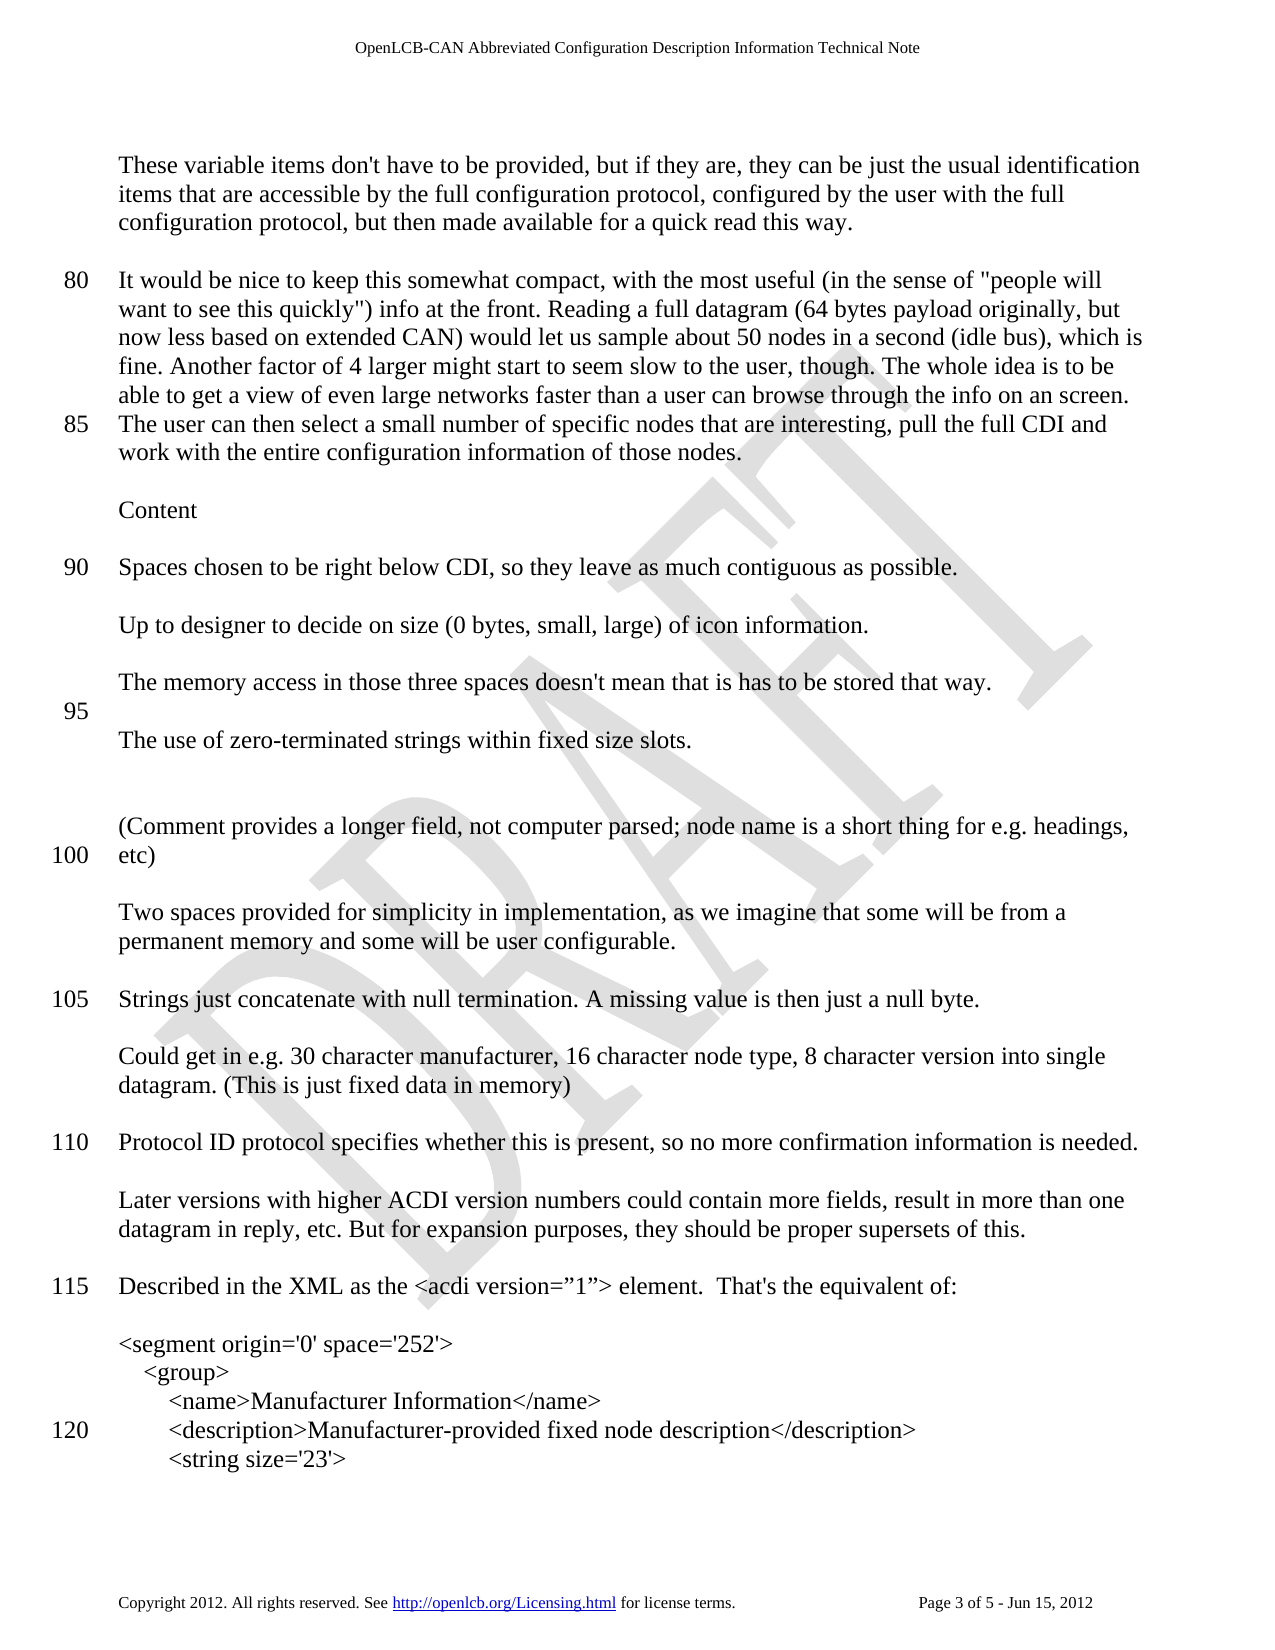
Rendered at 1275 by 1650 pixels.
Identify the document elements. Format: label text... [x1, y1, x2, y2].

text Spaces chosen to be right below CDI, so they leave as much contiguous as possible. [956, 552, 1157, 581]
text Spaces chosen to be right below CDI, so they leave as much contiguous as possible. [665, 552, 942, 581]
text <group> [118, 1357, 1157, 1386]
text Strings just concatenate with null termination. A missing value is then just a null byte. [378, 984, 475, 1012]
text Up to designer to decide on size (0 bytes, small, large) of icon information. [815, 610, 1000, 639]
text Protocol ID protocol specifies whether this is present, so no more confirmation information is needed. [323, 1127, 486, 1156]
text These variable items don't have to be provided, but if they are, they can be just the usual identification items that are accessible by the full configuration protocol, configured by the user with the full configuration protocol, but then made available for a quick read this way. [118, 150, 1157, 236]
text The memory access in those three spaces doesn't mean that is has to be stored that way. [1044, 667, 1157, 696]
text (Comment provides a longer field, not computer parsed; node name is a short thing for e.g. headings, etc) [366, 828, 479, 869]
text Later versions with higher ACDI version numbers could contain more fields, result in more than one datagram in reply, etc. But for expansion purposes, they should be proper supersets of this. [381, 1185, 494, 1242]
text Protocol ID protocol specifies whether this is present, so no more confirmation information is needed. [118, 1127, 309, 1156]
text [705, 509, 740, 524]
text Strings just concatenate with null termination. A missing value is then just a null byte. [215, 984, 359, 1012]
text Described in the XML as the <acdi version=”1”> element. That's the equivalent of: [440, 1271, 1157, 1300]
text Content [118, 495, 693, 524]
text Up to designer to decide on size (0 bytes, small, large) of icon information. [1014, 610, 1157, 639]
text Two spaces provided for simplicity in implementation, as we imagine that some will be from a permanent memory and some will be user configurable. [403, 897, 515, 955]
text The use of zero-terminated strings within fixed size slots. [828, 725, 1157, 754]
text It would be nice to keep this somewhat compact, with the most useful (in the sense of "people will want to see this quickly") info at the front. Reading a full datagram (64 bytes payload originally, but now less based on extended CAN) would let us sample about 50 nodes in a second (idle bus), which is fine. Another factor of 4 larger might start to seem slow to the user, though. The whole idea is to be able to get a view of even large networks faster than a user can browse through the info on an screen. The user can then select a small number of specific nodes that are interesting, pull the full CDI and work with the entire configuration information of those nodes. [118, 265, 1157, 466]
text Protocol ID protocol specifies whether this is present, so no more confirmation information is needed. [506, 1127, 1157, 1156]
text Two spaces provided for simplicity in implementation, as we imagine that some will be from a permanent memory and some will be user configurable. [535, 897, 701, 955]
text (Comment provides a longer field, not computer parsed; node name is a short thing for e.g. headings, etc) [622, 811, 698, 856]
text Two spaces provided for simplicity in implementation, as we imagine that some will be from a permanent memory and some will be user configurable. [682, 897, 1157, 955]
text Two spaces provided for simplicity in implementation, as we imagine that some will be from a permanent memory and some will be user configurable. [118, 897, 418, 955]
text The use of zero-terminated strings within fixed size slots. [563, 725, 621, 754]
text (Comment provides a longer field, not computer parsed; node name is a short thing for e.g. headings, etc) [680, 825, 787, 869]
text Later versions with higher ACDI version numbers could contain more fields, result in more than one datagram in reply, etc. But for expansion purposes, they should be proper supersets of this. [118, 1185, 395, 1242]
text The memory access in those three spaces doesn't mean that is has to be stored that way. [798, 667, 1033, 696]
text Strings just concatenate with null termination. A missing value is then just a null byte. [623, 984, 721, 1012]
text Spaces chosen to be right below CDI, so they leave as much contiguous as possible. [118, 552, 636, 581]
text The memory access in those three spaces doesn't mean that is has to be stored that way. [549, 667, 756, 696]
text <string size='23'> [118, 1444, 1157, 1472]
text (Comment provides a longer field, not computer parsed; node name is a short thing for e.g. headings, etc) [118, 811, 377, 869]
text Strings just concatenate with null termination. A missing value is then just a null byte. [118, 984, 203, 1012]
text Up to designer to decide on size (0 bytes, small, large) of icon information. [118, 610, 699, 639]
text Strings just concatenate with null termination. A missing value is then just a null byte. [502, 984, 605, 1012]
text <segment origin='0' space='252'> [118, 1329, 1157, 1357]
text The memory access in those three spaces doesn't mean that is has to be stored that way. [118, 667, 523, 696]
text Up to designer to decide on size (0 bytes, small, large) of icon information. [713, 610, 818, 639]
text Described in the XML as the <acdi version=”1”> element. That's the equivalent of: [118, 1271, 429, 1300]
text Strings just concatenate with null termination. A missing value is then just a null byte. [728, 984, 1157, 1012]
text The use of zero-terminated strings within fixed size slots. [634, 725, 814, 754]
text [899, 495, 1157, 524]
text [773, 495, 885, 524]
text Could get in e.g. 30 character manufacturer, 16 character node type, 8 character version into single datagram. (This is just fixed data in memory) [547, 1041, 1157, 1099]
text (Comment provides a longer field, not computer parsed; node name is a short thing for e.g. headings, etc) [460, 811, 642, 869]
text Could get in e.g. 30 character manufacturer, 16 character node type, 8 character version into single datagram. (This is just fixed data in memory) [441, 1041, 562, 1099]
text <name>Manufacturer Information</name> [118, 1386, 1157, 1415]
text Could get in e.g. 30 character manufacturer, 16 character node type, 8 character version into single datagram. (This is just fixed data in memory) [237, 1041, 449, 1099]
text (Comment provides a longer field, not computer parsed; node name is a short thing for e.g. headings, etc) [761, 811, 1157, 869]
text <description>Manufacturer-provided fixed node description</description> [118, 1415, 1157, 1444]
text [733, 495, 782, 524]
text Could get in e.g. 30 character manufacturer, 16 character node type, 8 character version into single datagram. (This is just fixed data in memory) [118, 1041, 252, 1099]
text The use of zero-terminated strings within fixed size slots. [118, 725, 563, 754]
text Later versions with higher ACDI version numbers could contain more fields, result in more than one datagram in reply, etc. But for expansion purposes, they should be proper supersets of this. [499, 1185, 1157, 1242]
